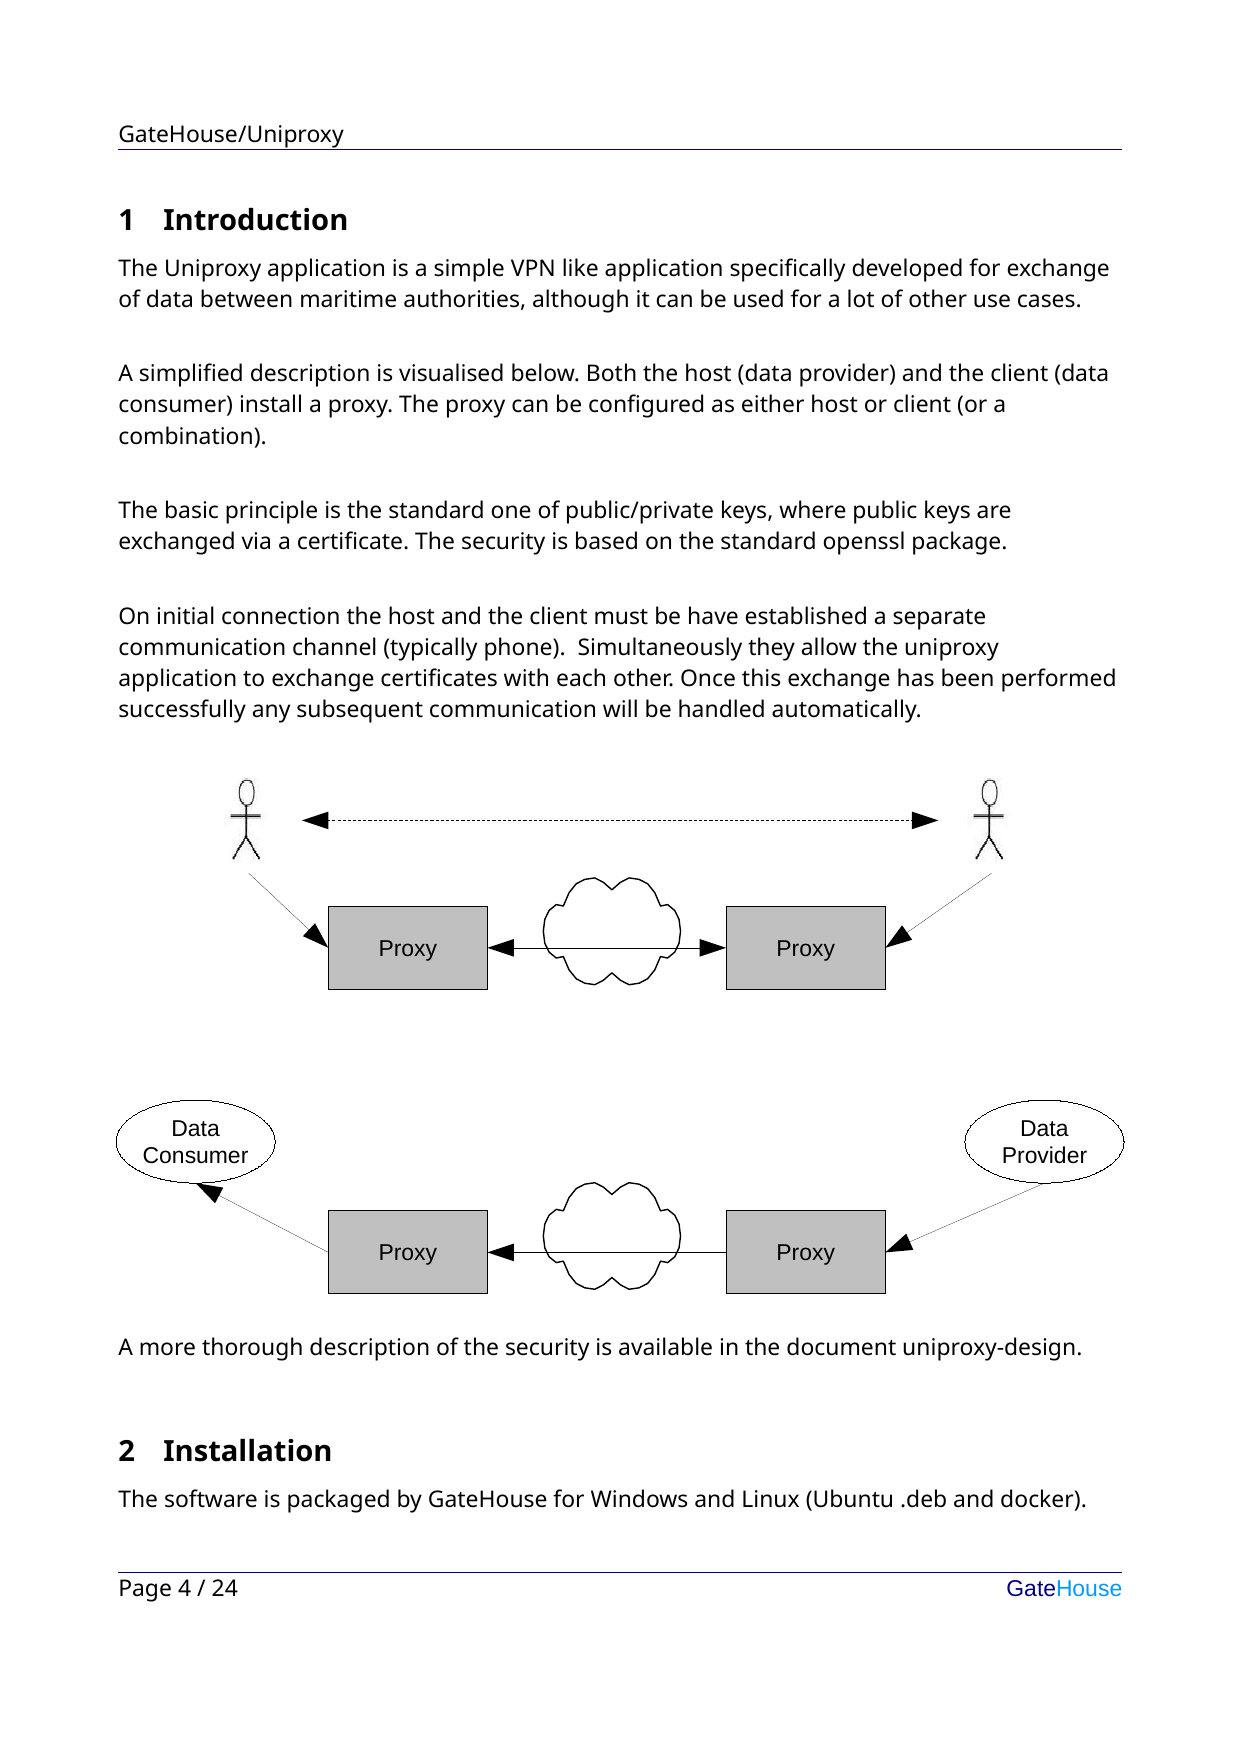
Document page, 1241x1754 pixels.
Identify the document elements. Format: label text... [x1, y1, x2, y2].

picture [195, 767, 302, 874]
text A more thorough description of the security is available in the document uniproxy-design. [118, 1331, 1122, 1363]
text A simplified description is visualised below. Both the host (data provider) and the client (data consumer) install a proxy. The proxy can be configured as either host or client (or a combination). [118, 357, 1122, 451]
text The software is packaged by GateHouse for Windows and Linux (Ubuntu .deb and docker). [118, 1483, 1122, 1514]
text The basic principle is the standard one of public/private keys, where public keys are exchanged via a certificate. The security is based on the standard openssl package. [118, 494, 1122, 556]
text On initial connection the host and the client must be have established a separate communication channel (typically phone). Simultaneously they allow the uniproxy application to exchange certificates with each other. Once this exchange has been performed successfully any subsequent communication will be handled automatically. [118, 599, 1122, 724]
text The Uniproxy application is a simple VPN like application specifically developed for exchange of data between maritime authorities, although it can be used for a lot of other use cases. [118, 251, 1122, 314]
subtitle Introduction [118, 199, 1122, 239]
picture [938, 767, 1045, 874]
subtitle Installation [118, 1431, 1122, 1470]
